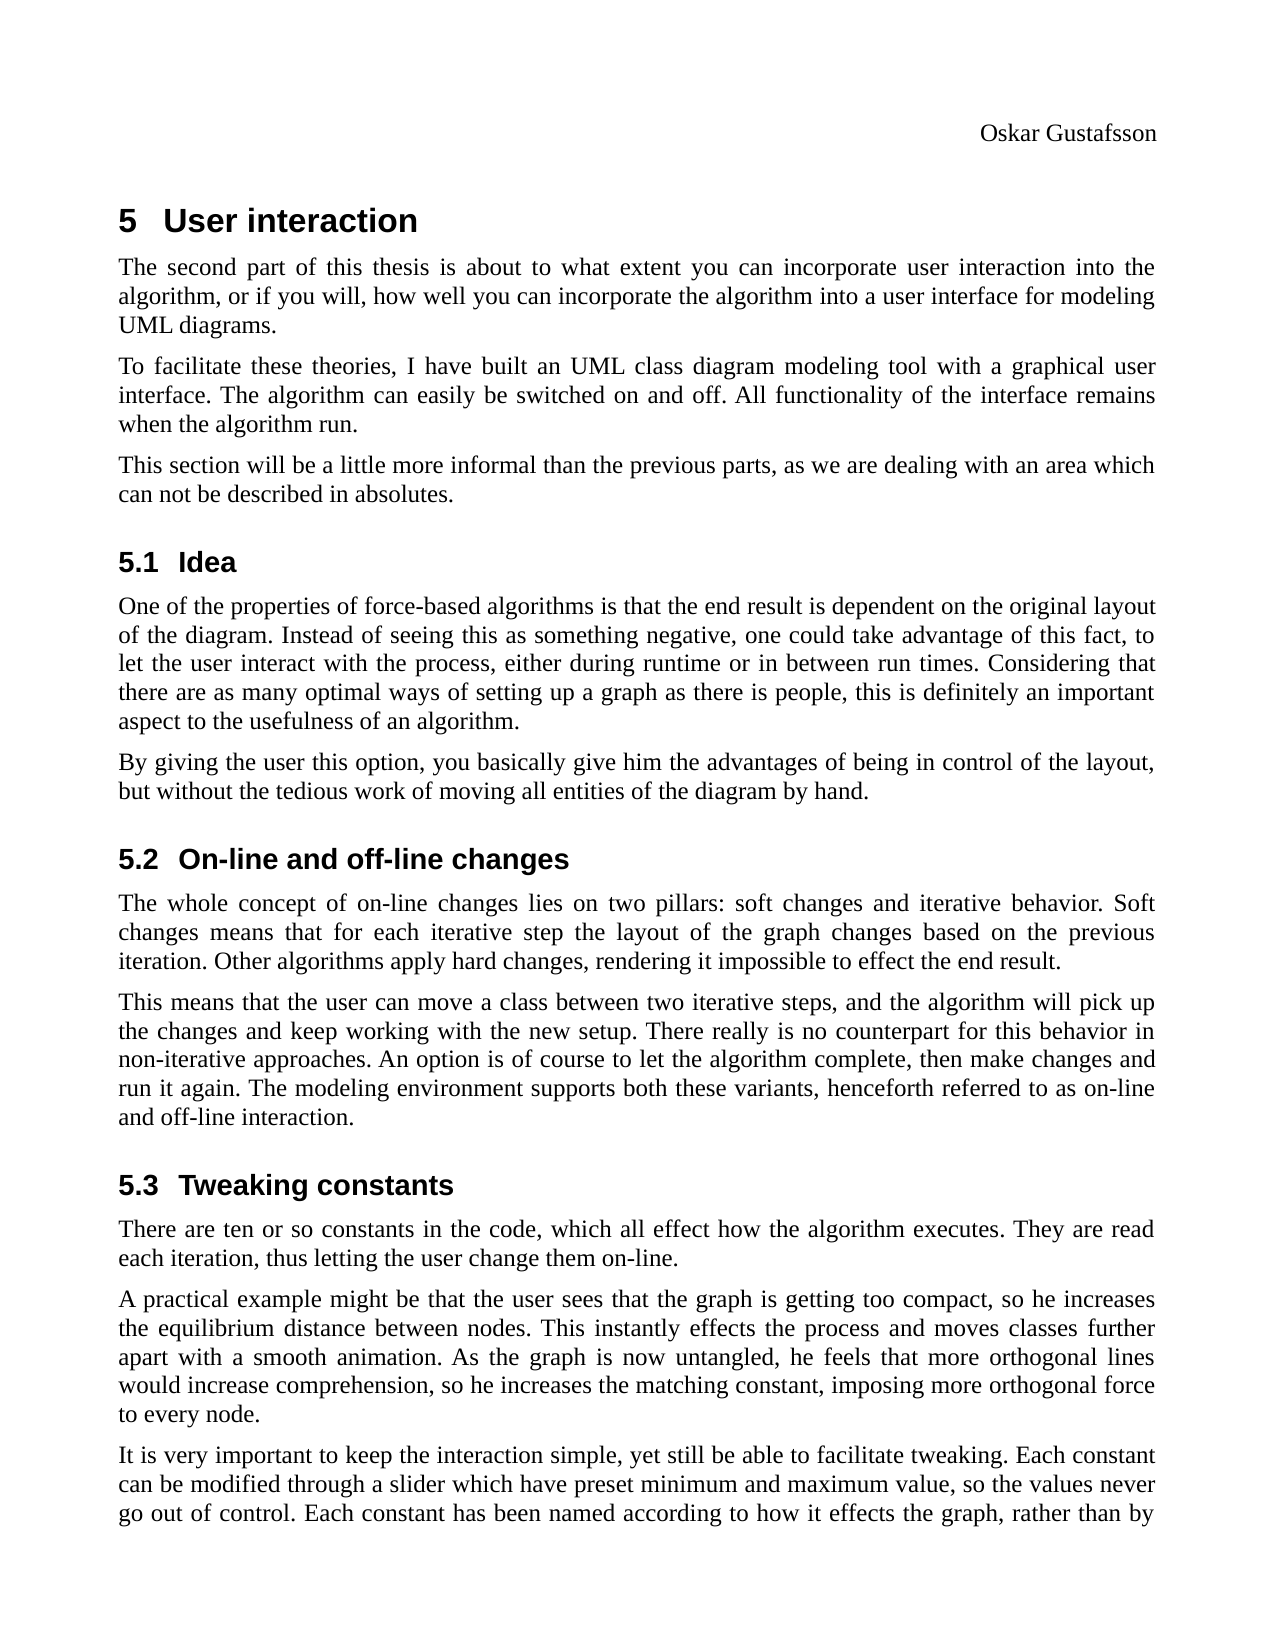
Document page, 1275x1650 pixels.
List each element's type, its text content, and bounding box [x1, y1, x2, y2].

text To facilitate these theories, I have built an UML class diagram modeling tool with a graphical user interface. The algorithm can easily be switched on and off. All functionality of the interface remains when the algorithm run. [118, 351, 1157, 437]
text By giving the user this option, you basically give him the advantages of being in control of the layout, but without the tedious work of moving all entities of the diagram by hand. [118, 747, 1157, 805]
text The second part of this thesis is about to what extent you can incorporate user interaction into the algorithm, or if you will, how well you can incorporate the algorithm into a user interface for modeling UML diagrams. [118, 252, 1157, 339]
subtitle On-line and off-line changes [118, 842, 1157, 876]
subtitle User interaction [118, 201, 1157, 240]
text It is very important to keep the interaction simple, yet still be able to facilitate tweaking. Each constant can be modified through a slider which have preset minimum and maximum value, so the values never go out of control. Each constant has been named according to how it effects the graph, rather than by [118, 1441, 1157, 1527]
text The whole concept of on-line changes lies on two pillars: soft changes and iterative behavior. Soft changes means that for each iterative step the layout of the graph changes based on the previous iteration. Other algorithms apply hard changes, rendering it impossible to effect the end result. [118, 888, 1157, 974]
text A practical example might be that the user sees that the graph is getting too compact, so he increases the equilibrium distance between nodes. This instantly effects the process and moves classes further apart with a smooth animation. As the graph is now untangled, he feels that more orthogonal lines would increase comprehension, so he increases the matching constant, imposing more orthogonal force to every node. [118, 1284, 1157, 1428]
text This section will be a little more informal than the previous parts, as we are dealing with an area which can not be described in absolutes. [118, 450, 1157, 507]
subtitle Tweaking constants [118, 1168, 1157, 1202]
text One of the properties of force-based algorithms is that the end result is dependent on the original layout of the diagram. Instead of seeing this as something negative, one could take advantage of this fact, to let the user interact with the process, either during runtime or in between run times. Considering that there are as many optimal ways of setting up a graph as there is people, this is definitely an important aspect to the usefulness of an algorithm. [118, 591, 1157, 735]
text There are ten or so constants in the code, which all effect how the algorithm executes. They are read each iteration, thus letting the user change them on-line. [118, 1214, 1157, 1272]
text This means that the user can move a class between two iterative steps, and the algorithm will pick up the changes and keep working with the new setup. There really is no counterpart for this behavior in non-iterative approaches. An option is of course to let the algorithm complete, then make changes and run it again. The modeling environment supports both these variants, henceforth referred to as on-line and off-line interaction. [118, 987, 1157, 1131]
subtitle Idea [118, 545, 1157, 578]
